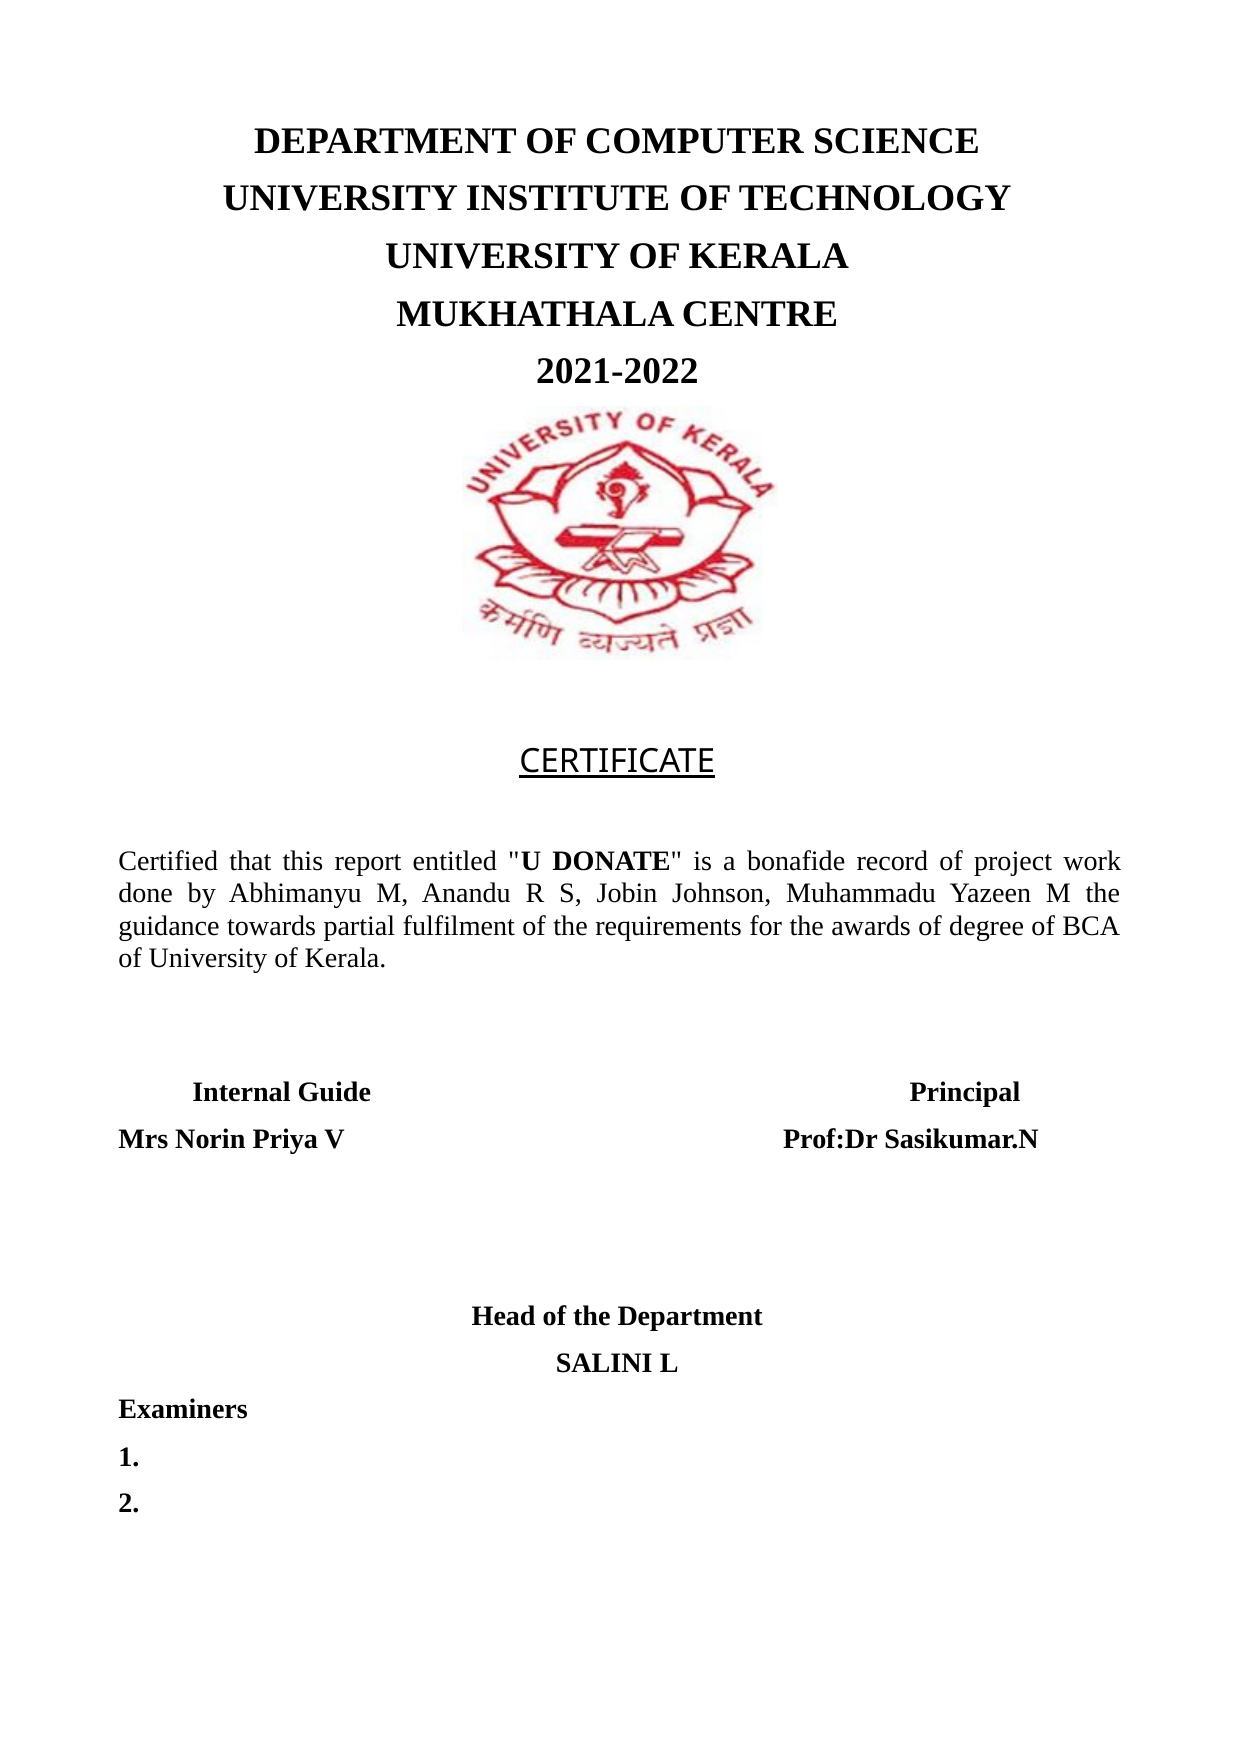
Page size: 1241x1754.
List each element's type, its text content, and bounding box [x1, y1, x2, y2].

picture [462, 406, 778, 660]
text Mrs Norin Priya V Prof:Dr Sasikumar.N [118, 1122, 1122, 1154]
text 1. [118, 1439, 1122, 1472]
text Certified that this report entitled "U DONATE" is a bonafide record of project work done by Abhimanyu M, Anandu R S, Jobin Johnson, Muhammadu Yazeen M the guidance towards partial fulfilment of the requirements for the awards of degree of BCA of University of Kerala. [118, 844, 1122, 973]
text CERTIFICATE [118, 737, 1122, 782]
text Examiners [118, 1393, 1122, 1425]
text Head of the Department [118, 1299, 1122, 1331]
text SALINI L [118, 1346, 1122, 1378]
text UNIVERSITY OF KERALA [118, 233, 1122, 277]
text 2021-2022 [118, 349, 1122, 392]
text DEPARTMENT OF COMPUTER SCIENCE [118, 118, 1122, 161]
text Internal Guide Principal [118, 1075, 1122, 1107]
text 2. [118, 1487, 1122, 1519]
text MUKHATHALA CENTRE [118, 291, 1122, 334]
text UNIVERSITY INSTITUTE OF TECHNOLOGY [118, 176, 1122, 219]
